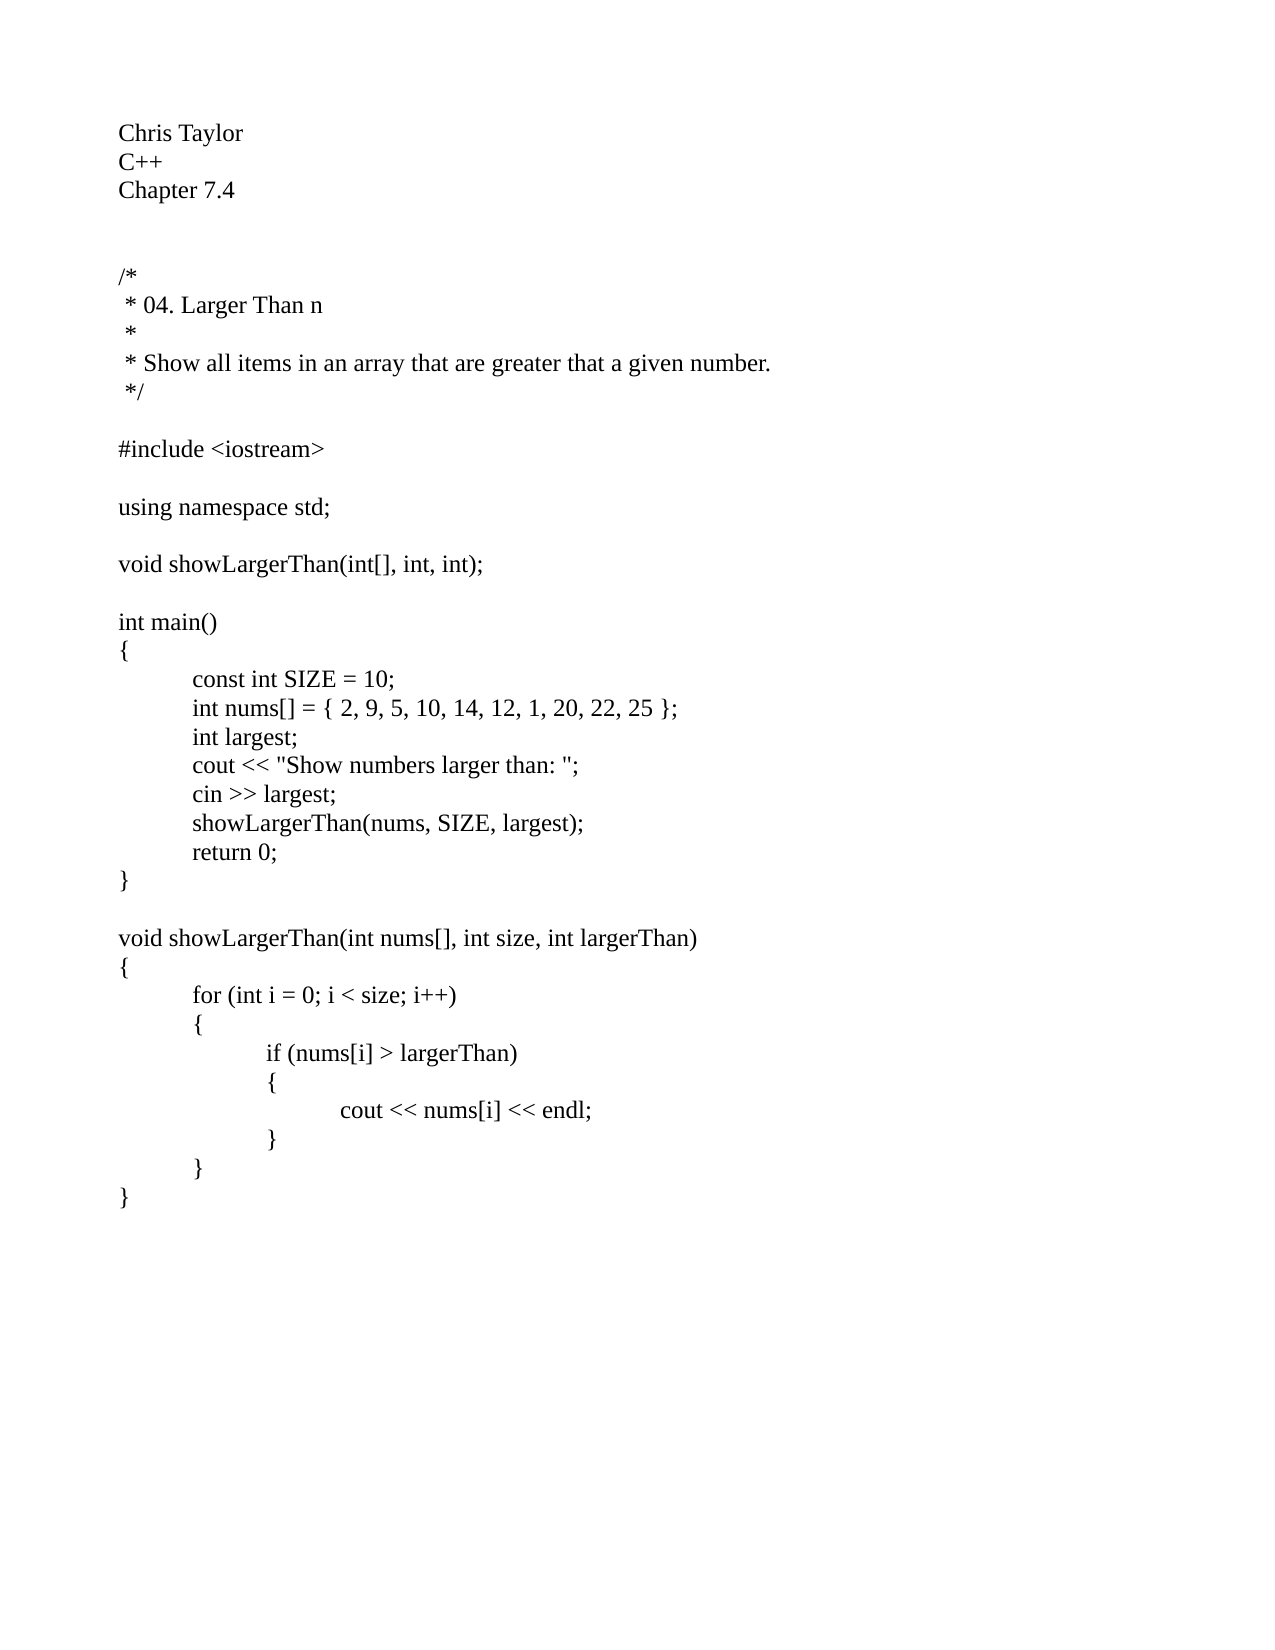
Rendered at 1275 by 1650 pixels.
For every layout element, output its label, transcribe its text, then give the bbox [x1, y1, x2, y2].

text showLargerThan(nums, SIZE, largest); [118, 808, 1157, 837]
text { [118, 952, 1157, 981]
text return 0; [118, 837, 1157, 866]
text const int SIZE = 10; [118, 664, 1157, 693]
text } [118, 1182, 1157, 1211]
text } [118, 1124, 1157, 1153]
text * [118, 319, 1157, 348]
text /* [118, 262, 1157, 291]
text #include <iostream> [118, 434, 1157, 463]
text cout << nums[i] << endl; [118, 1096, 1157, 1124]
text Chapter 7.4 [118, 176, 1157, 204]
text * 04. Larger Than n [118, 291, 1157, 319]
text int largest; [118, 722, 1157, 751]
text Chris Taylor [118, 118, 1157, 147]
text if (nums[i] > largerThan) [118, 1038, 1157, 1067]
text { [118, 1009, 1157, 1038]
text */ [118, 377, 1157, 406]
text int main() [118, 607, 1157, 636]
text for (int i = 0; i < size; i++) [118, 981, 1157, 1009]
text { [118, 1067, 1157, 1096]
text { [118, 636, 1157, 664]
text cout << "Show numbers larger than: "; [118, 751, 1157, 779]
text cin >> largest; [118, 779, 1157, 808]
text } [118, 1153, 1157, 1182]
text C++ [118, 147, 1157, 176]
text void showLargerThan(int nums[], int size, int largerThan) [118, 923, 1157, 952]
text } [118, 866, 1157, 894]
text * Show all items in an array that are greater that a given number. [118, 348, 1157, 377]
text using namespace std; [118, 492, 1157, 521]
text void showLargerThan(int[], int, int); [118, 549, 1157, 578]
text int nums[] = { 2, 9, 5, 10, 14, 12, 1, 20, 22, 25 }; [118, 693, 1157, 722]
